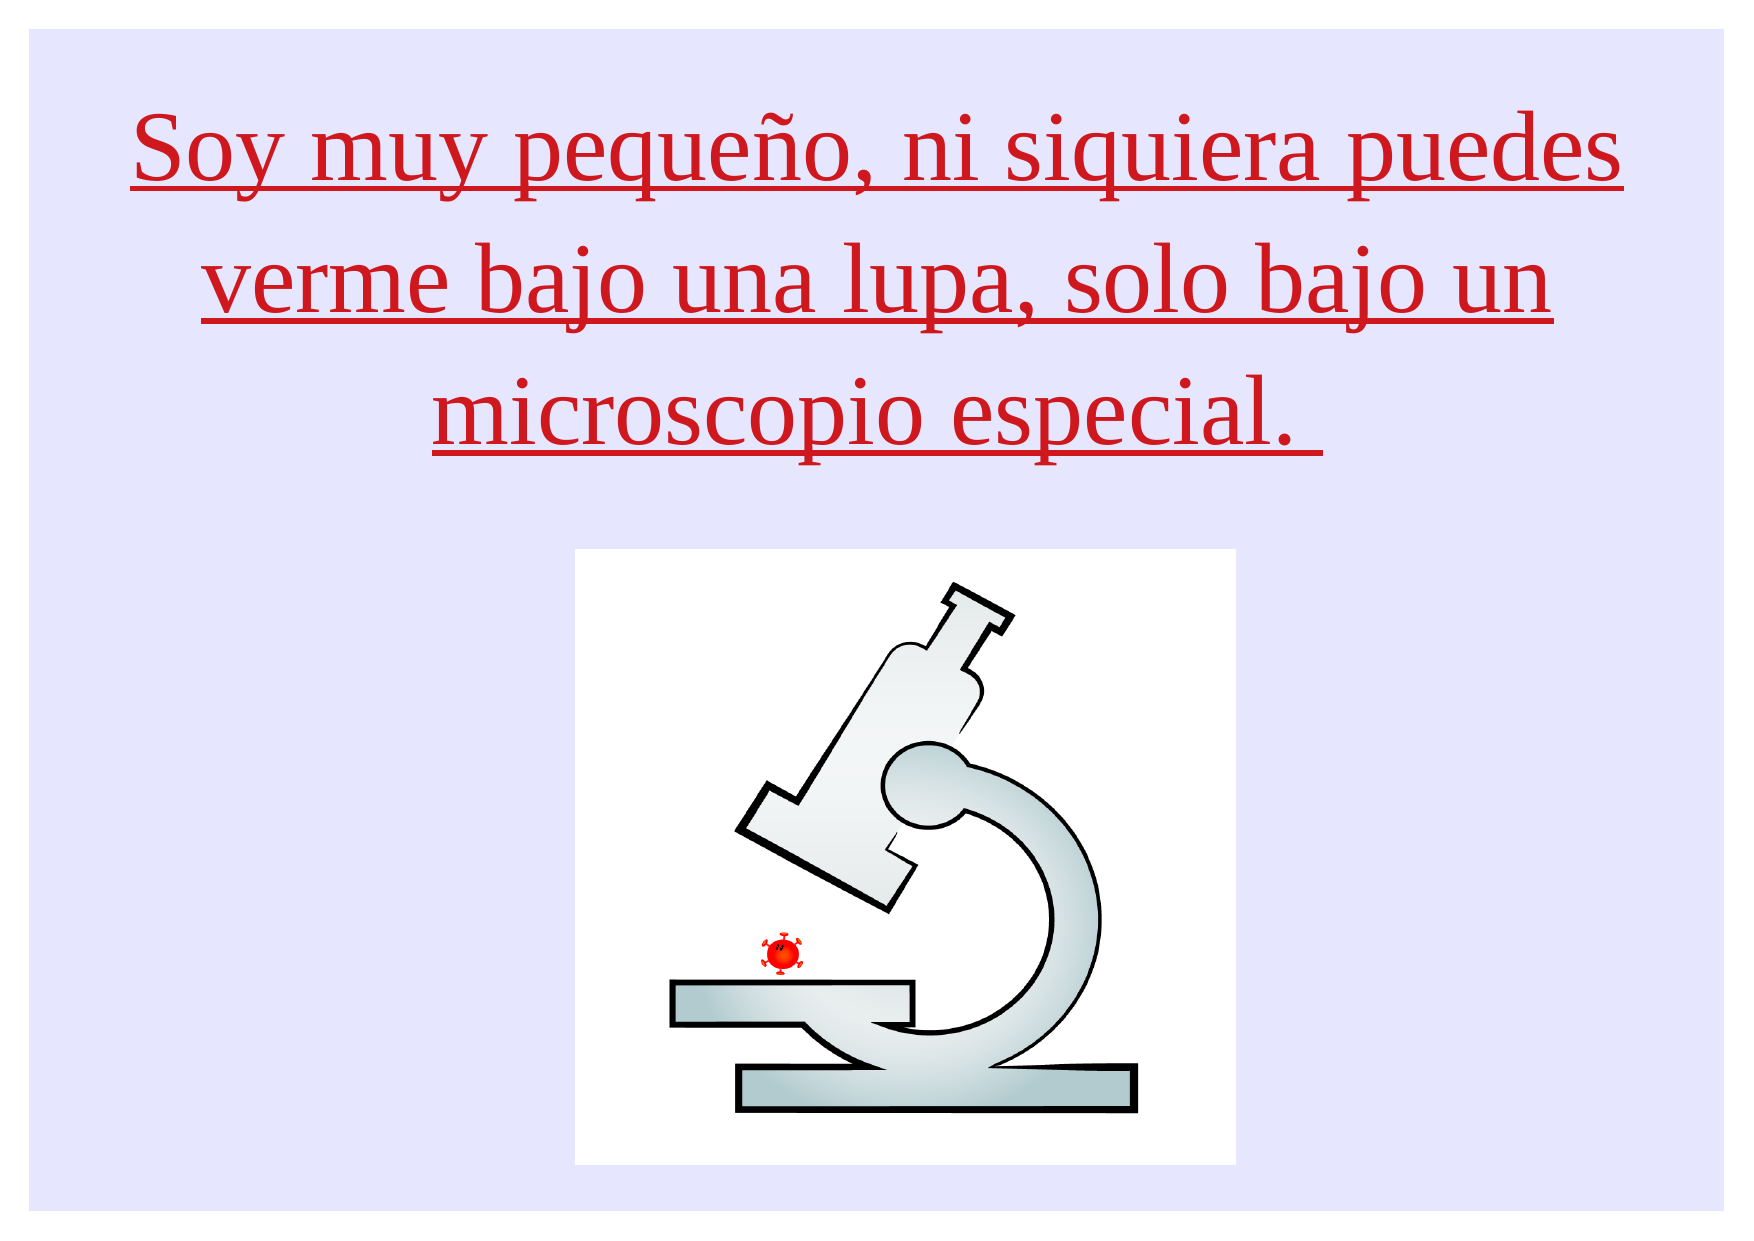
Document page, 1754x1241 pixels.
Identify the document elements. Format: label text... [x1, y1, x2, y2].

text Soy muy pequeño, ni siquiera puedes verme bajo una lupa, solo bajo un microscopio especial. [29, 87, 1724, 466]
picture [575, 549, 1237, 1165]
